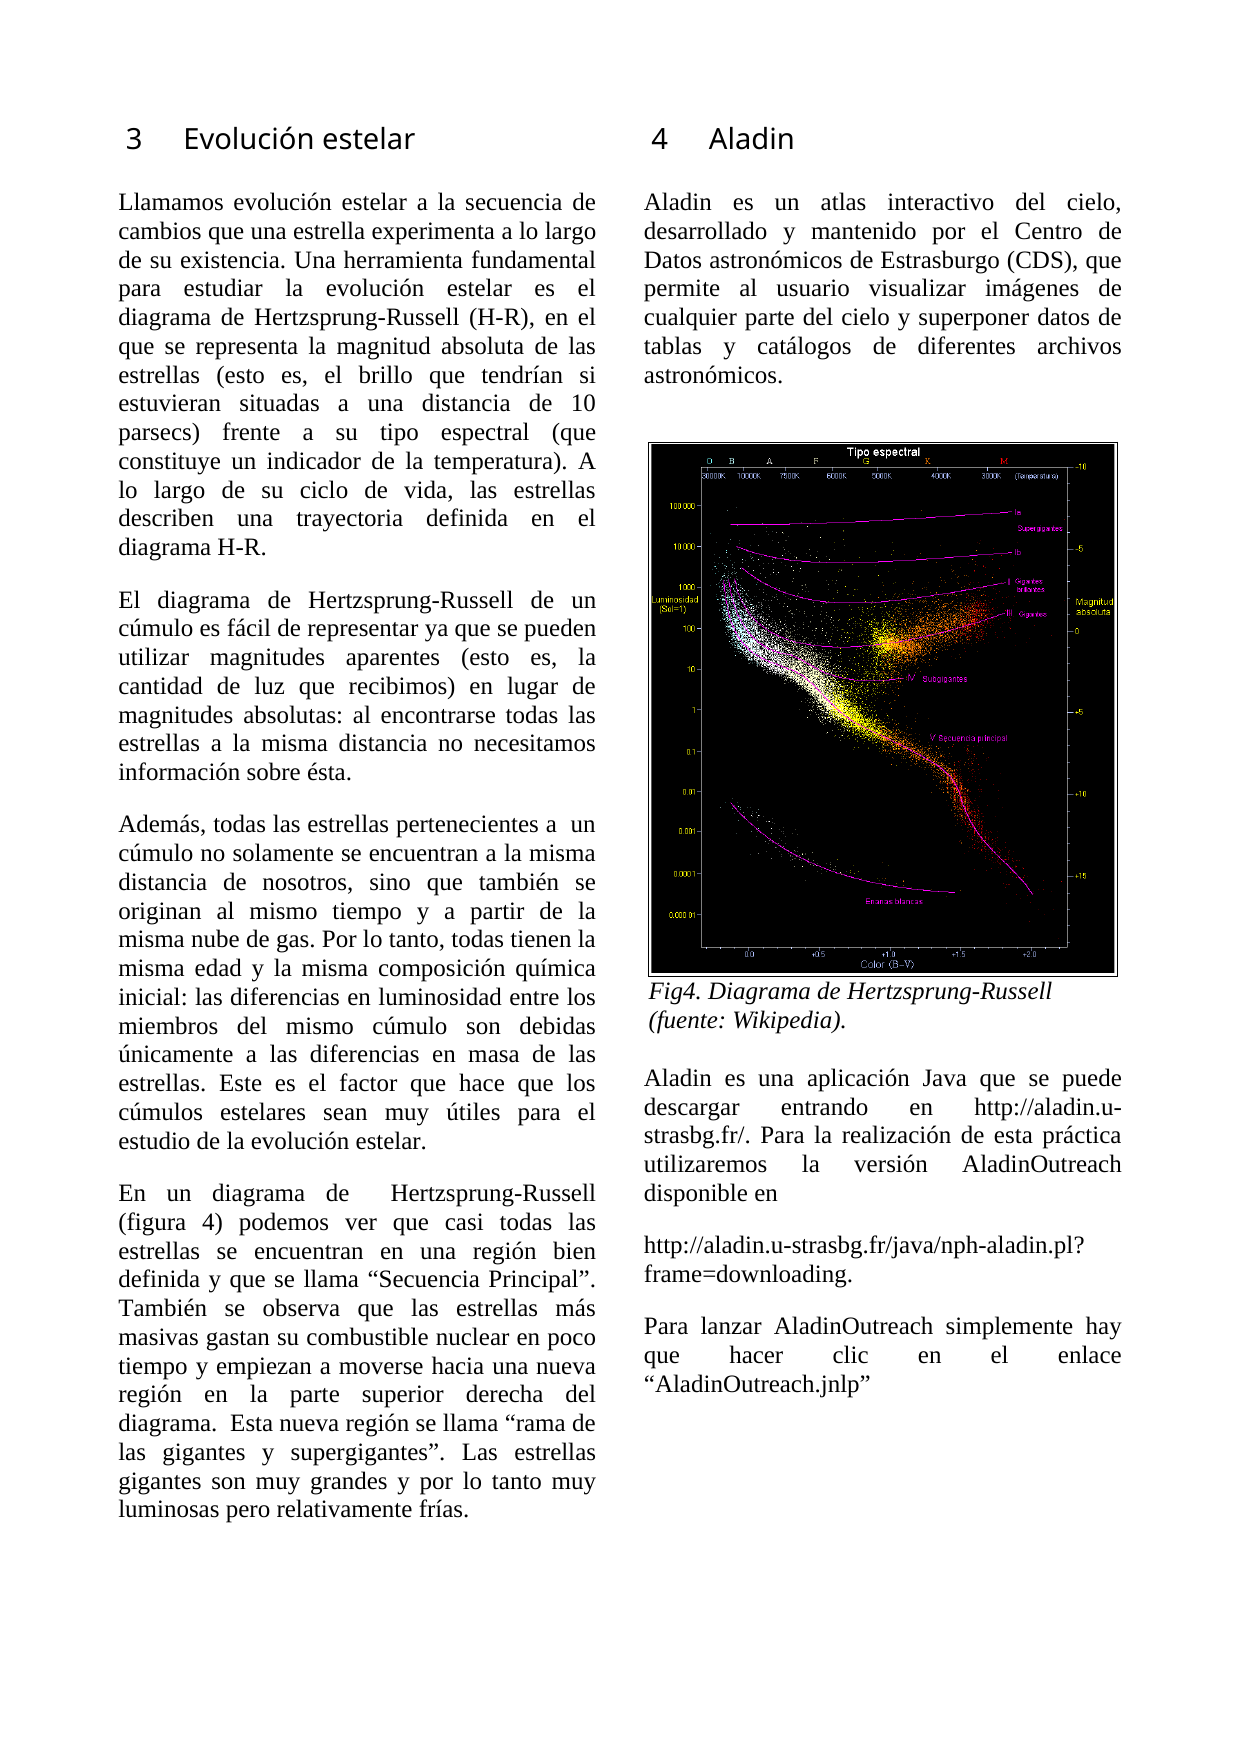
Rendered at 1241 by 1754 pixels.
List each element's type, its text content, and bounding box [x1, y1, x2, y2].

text [649, 443, 1117, 976]
title Aladin [644, 118, 1122, 158]
text Fig4. Diagrama de Hertzsprung-Russell (fuente: Wikipedia). [648, 977, 1117, 1033]
text Para lanzar AladinOutreach simplemente hay que hacer clic en el enlace “AladinOutreach.jnlp” [644, 1311, 1122, 1398]
text El diagrama de Hertzsprung-Russell de un cúmulo es fácil de representar ya que se pueden utilizar magnitudes aparentes (esto es, la cantidad de luz que recibimos) en lugar de magnitudes absolutas: al encontrarse todas las estrellas a la misma distancia no necesitamos información sobre ésta. [118, 585, 596, 786]
title Evolución estelar [118, 118, 596, 158]
text En un diagrama de Hertzsprung-Russell (figura 4) podemos ver que casi todas las estrellas se encuentran en una región bien definida y que se llama “Secuencia Principal”. También se observa que las estrellas más masivas gastan su combustible nuclear en poco tiempo y empiezan a moverse hacia una nueva región en la parte superior derecha del diagrama. Esta nueva región se llama “rama de las gigantes y supergigantes”. Las estrellas gigantes son muy grandes y por lo tanto muy luminosas pero relativamente frías. [118, 1178, 596, 1523]
text Además, todas las estrellas pertenecientes a un cúmulo no solamente se encuentran a la misma distancia de nosotros, sino que también se originan al mismo tiempo y a partir de la misma nube de gas. Por lo tanto, todas tienen la misma edad y la misma composición química inicial: las diferencias en luminosidad entre los miembros del mismo cúmulo son debidas únicamente a las diferencias en masa de las estrellas. Este es el factor que hace que los cúmulos estelares sean muy útiles para el estudio de la evolución estelar. [118, 809, 596, 1154]
text Aladin es un atlas interactivo del cielo, desarrollado y mantenido por el Centro de Datos astronómicos de Estrasburgo (CDS), que permite al usuario visualizar imágenes de cualquier parte del cielo y superponer datos de tablas y catálogos de diferentes archivos astronómicos. [644, 187, 1122, 388]
text Aladin es una aplicación Java que se puede descargar entrando en http://aladin.u-strasbg.fr/. Para la realización de esta práctica utilizaremos la versión AladinOutreach disponible en [644, 412, 1122, 1207]
text http://aladin.u-strasbg.fr/java/nph-aladin.pl?frame=downloading. [644, 1230, 1122, 1288]
text Llamamos evolución estelar a la secuencia de cambios que una estrella experimenta a lo largo de su existencia. Una herramienta fundamental para estudiar la evolución estelar es el diagrama de Hertzsprung-Russell (H-R), en el que se representa la magnitud absoluta de las estrellas (esto es, el brillo que tendrían si estuvieran situadas a una distancia de 10 parsecs) frente a su tipo espectral (que constituye un indicador de la temperatura). A lo largo de su ciclo de vida, las estrellas describen una trayectoria definida en el diagrama H-R. [118, 187, 596, 561]
picture [651, 444, 1115, 973]
